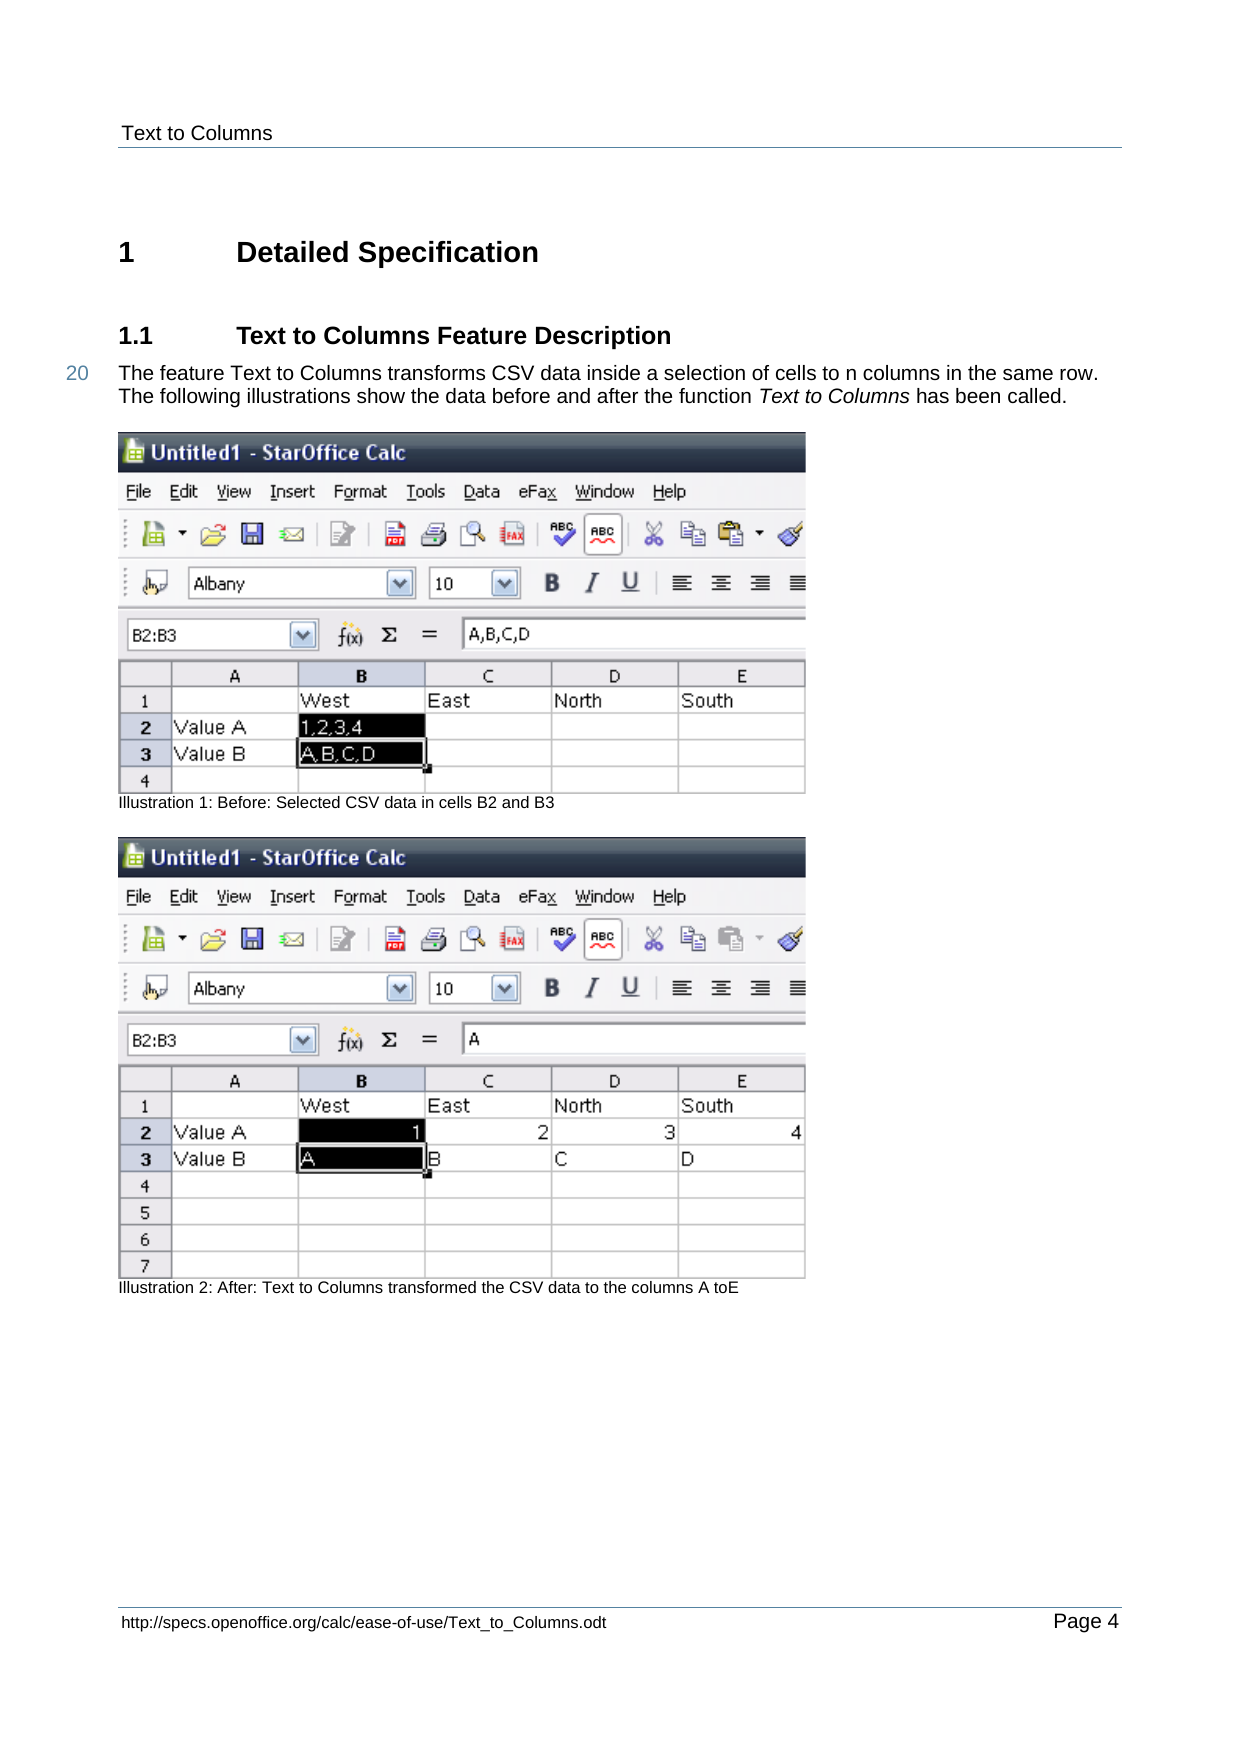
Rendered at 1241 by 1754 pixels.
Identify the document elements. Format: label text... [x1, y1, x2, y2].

picture [118, 837, 806, 1279]
text The feature Text to Columns transforms CSV data inside a selection of cells to n columns in the same row. The following illustrations show the data before and after the function Text to Columns has been called. [118, 361, 1122, 408]
subtitle Detailed Specification [118, 236, 1122, 268]
text Illustration 2: After: Text to Columns transformed the CSV data to the columns A toE [118, 1279, 806, 1297]
picture [118, 432, 806, 794]
subtitle Text to Columns Feature Description [118, 322, 1122, 349]
text Illustration 1: Before: Selected CSV data in cells B2 and B3 [118, 794, 806, 812]
